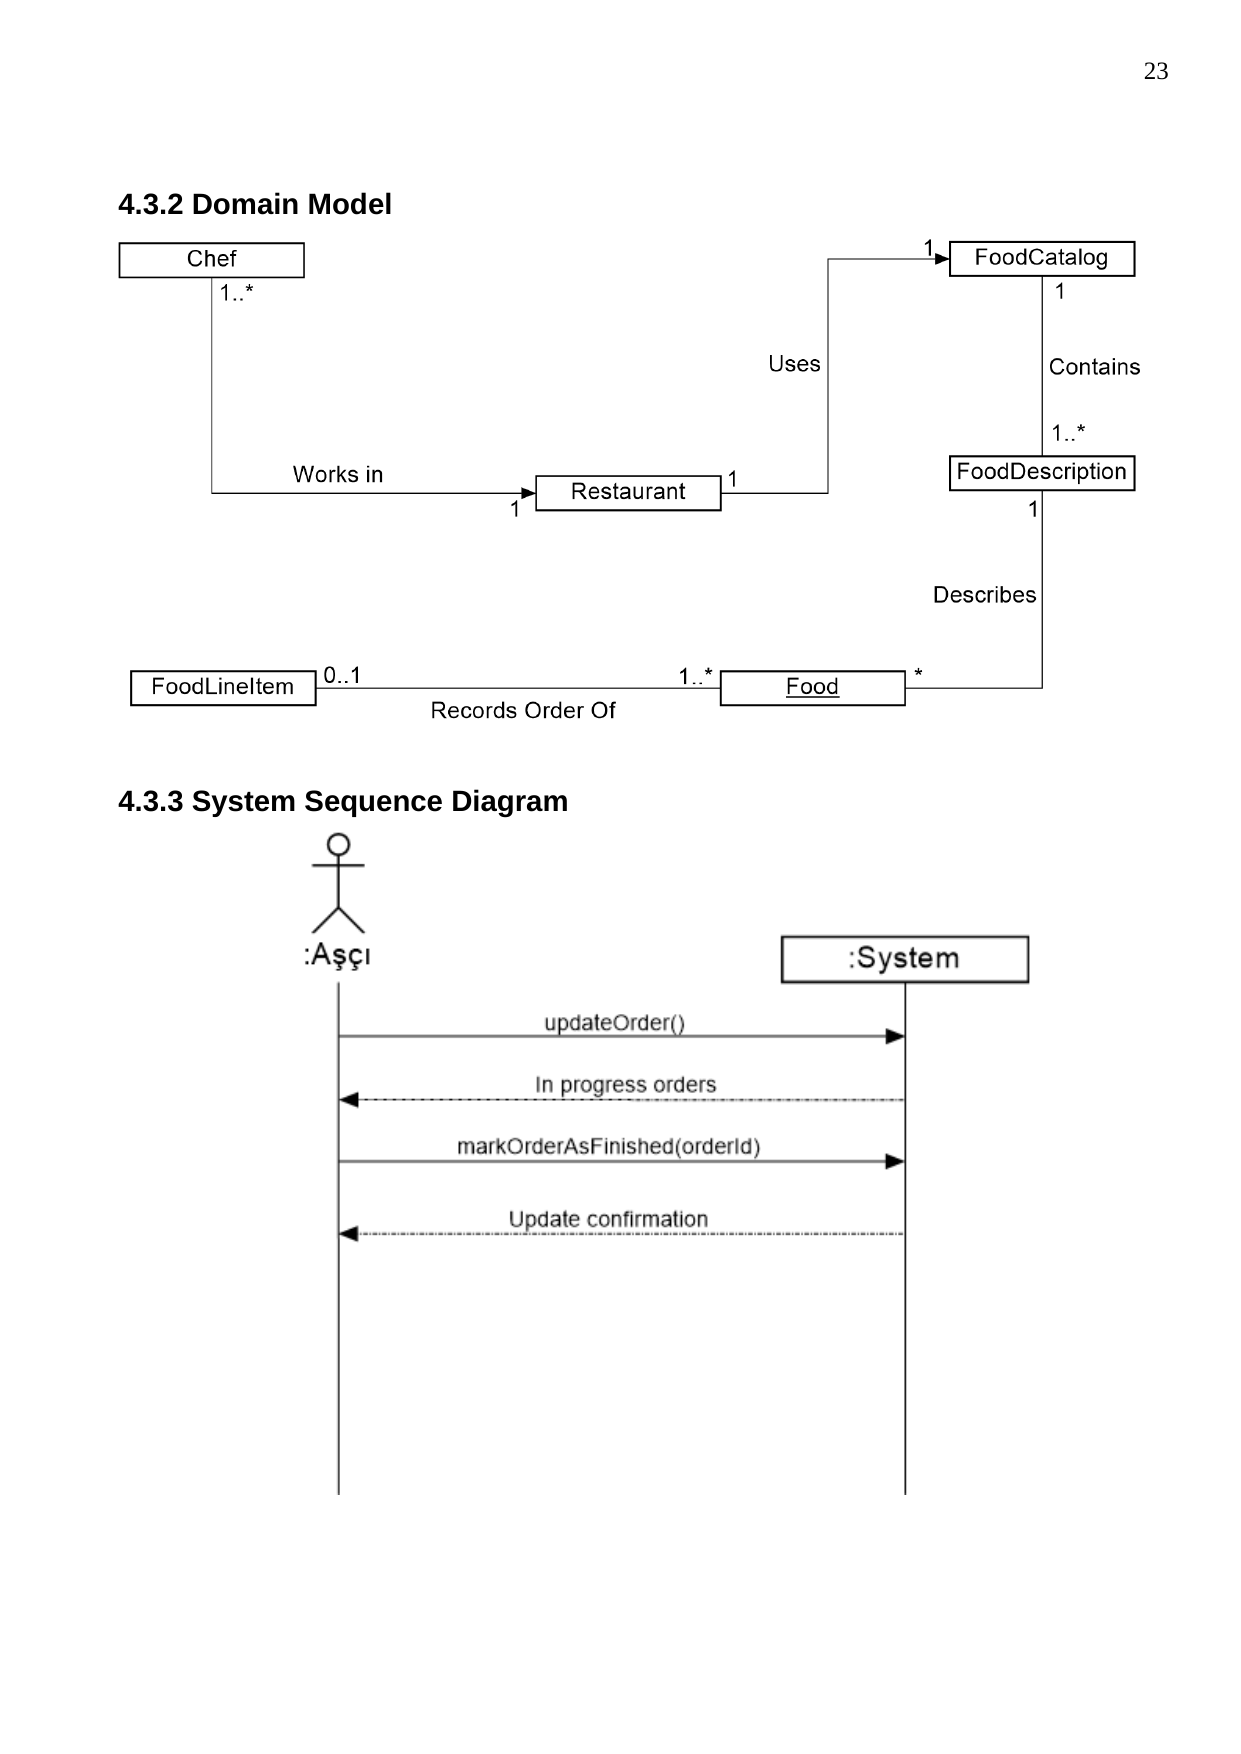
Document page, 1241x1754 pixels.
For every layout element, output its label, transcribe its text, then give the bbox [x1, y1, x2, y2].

subtitle 4.3.3 System Sequence Diagram [118, 784, 1168, 818]
picture [118, 232, 1169, 729]
subtitle 4.3.2 Domain Model [118, 187, 1168, 220]
picture [257, 830, 1030, 1495]
